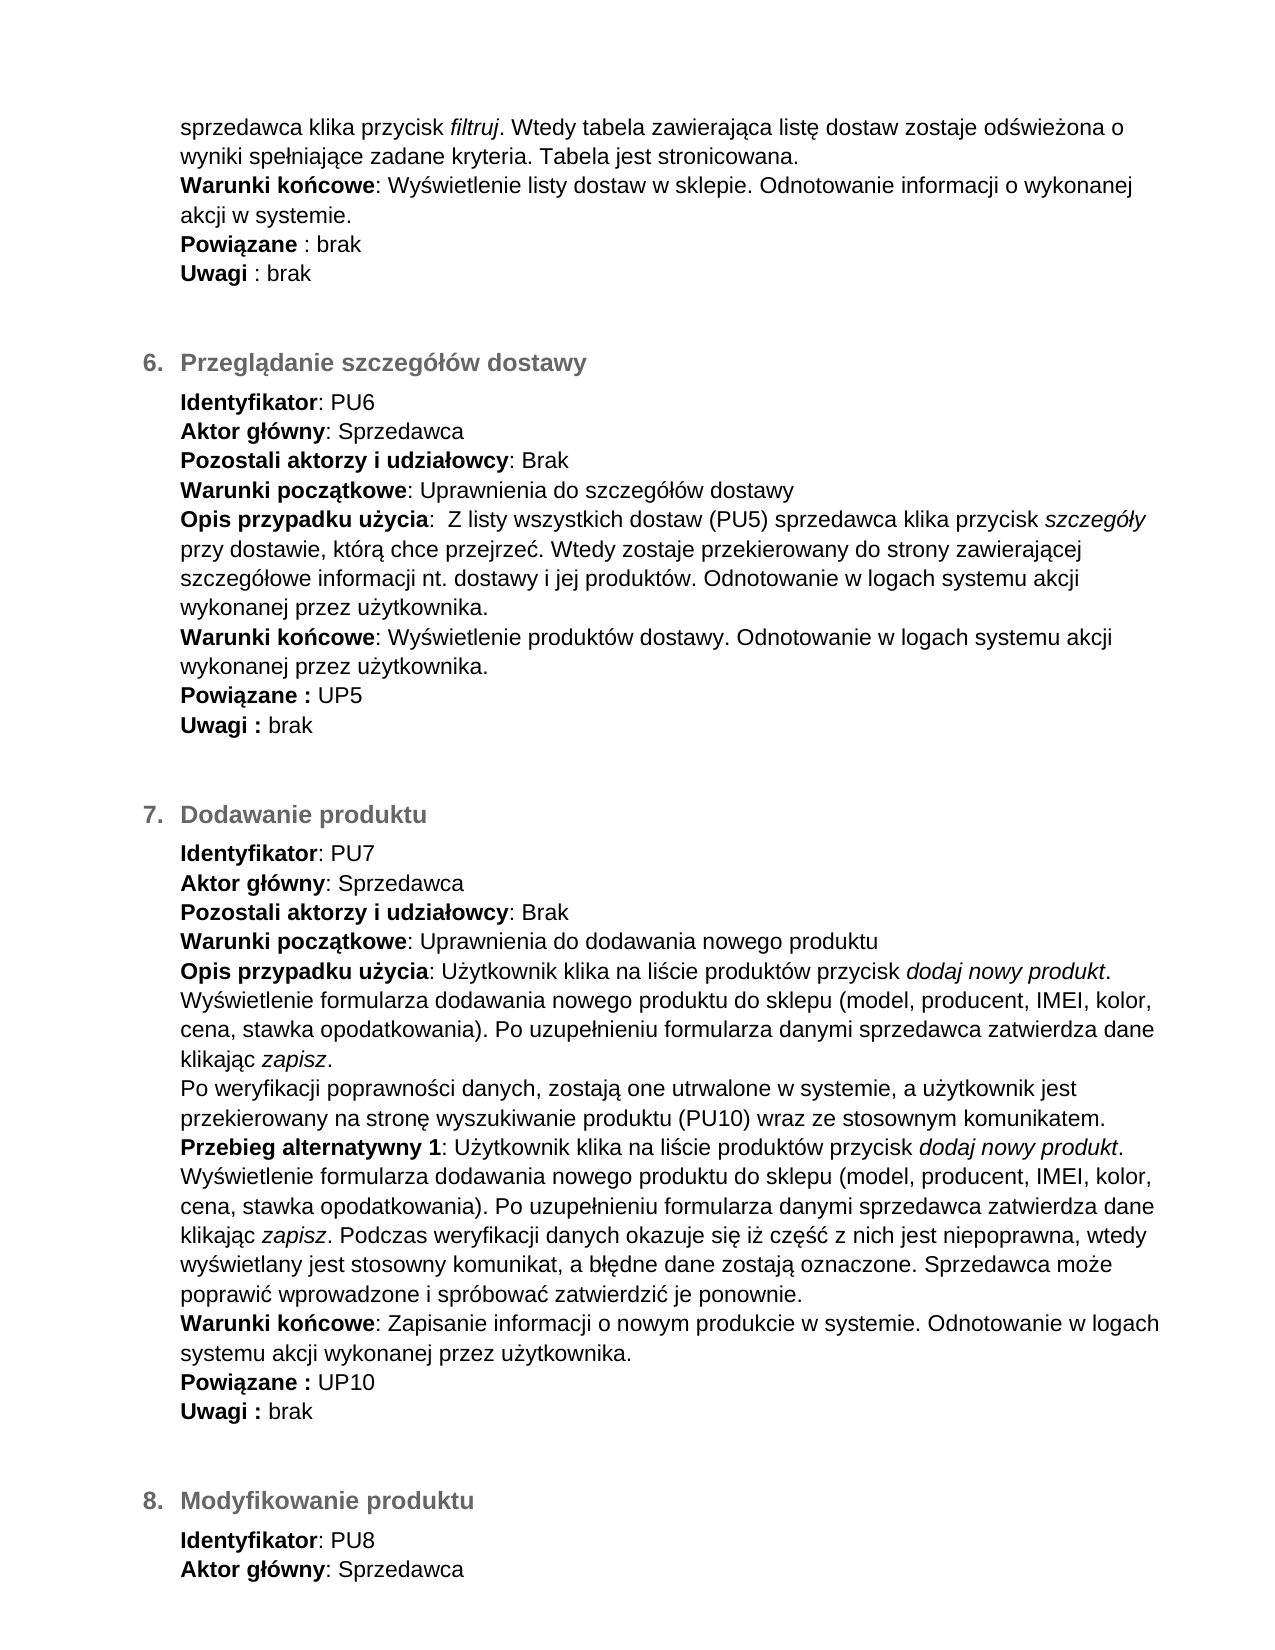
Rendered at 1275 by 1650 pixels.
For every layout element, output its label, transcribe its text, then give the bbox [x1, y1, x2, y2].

text Warunki końcowe: Zapisanie informacji o nowym produkcie w systemie. Odnotowanie w logach systemu akcji wykonanej przez użytkownika. [180, 1311, 1170, 1366]
text Warunki początkowe: Uprawnienia do szczegółów dostawy [180, 477, 1170, 503]
text Identyfikator: PU8 [180, 1527, 1170, 1553]
text Warunki początkowe: Uprawnienia do dodawania nowego produktu [180, 929, 1170, 954]
text Powiązane : UP10 [180, 1369, 1170, 1395]
text Pozostali aktorzy i udziałowcy: Brak [180, 899, 1170, 925]
text Aktor główny: Sprzedawca [180, 1557, 1170, 1582]
text Uwagi : brak [180, 1399, 1170, 1424]
text sprzedawca klika przycisk filtruj. Wtedy tabela zawierająca listę dostaw zostaje odświeżona o wyniki spełniające zadane kryteria. Tabela jest stronicowana. [180, 114, 1170, 169]
text Aktor główny: Sprzedawca [180, 870, 1170, 896]
text Opis przypadku użycia: Użytkownik klika na liście produktów przycisk dodaj nowy produkt. Wyświetlenie formularza dodawania nowego produktu do sklepu (model, producent, IMEI, kolor, cena, stawka opodatkowania). Po uzupełnieniu formularza danymi sprzedawca zatwierdza dane klikając zapisz. [180, 958, 1170, 1072]
text Identyfikator: PU7 [180, 841, 1170, 866]
text Przebieg alternatywny 1: Użytkownik klika na liście produktów przycisk dodaj nowy produkt. Wyświetlenie formularza dodawania nowego produktu do sklepu (model, producent, IMEI, kolor, cena, stawka opodatkowania). Po uzupełnieniu formularza danymi sprzedawca zatwierdza dane klikając zapisz. Podczas weryfikacji danych okazuje się iż część z nich jest niepoprawna, wtedy wyświetlany jest stosowny komunikat, a błędne dane zostają oznaczone. Sprzedawca może poprawić wprowadzone i spróbować zatwierdzić je ponownie. [180, 1134, 1170, 1307]
subtitle Dodawanie produktu [143, 800, 1170, 828]
text Powiązane : UP5 [180, 683, 1170, 709]
text Pozostali aktorzy i udziałowcy: Brak [180, 448, 1170, 474]
text Uwagi : brak [180, 712, 1170, 738]
subtitle Przeglądanie szczegółów dostawy [143, 349, 1170, 377]
subtitle Modyfikowanie produktu [143, 1487, 1170, 1515]
text Po weryfikacji poprawności danych, zostają one utrwalone w systemie, a użytkownik jest przekierowany na stronę wyszukiwanie produktu (PU10) wraz ze stosownym komunikatem. [180, 1076, 1170, 1131]
text Identyfikator: PU6 [180, 389, 1170, 415]
text Powiązane : brak [180, 232, 1170, 257]
text Warunki końcowe: Wyświetlenie produktów dostawy. Odnotowanie w logach systemu akcji wykonanej przez użytkownika. [180, 624, 1170, 679]
text Uwagi : brak [180, 261, 1170, 287]
text Opis przypadku użycia: Z listy wszystkich dostaw (PU5) sprzedawca klika przycisk szczegóły przy dostawie, którą chce przejrzeć. Wtedy zostaje przekierowany do strony zawierającej szczegółowe informacji nt. dostawy i jej produktów. Odnotowanie w logach systemu akcji wykonanej przez użytkownika. [180, 507, 1170, 621]
text Aktor główny: Sprzedawca [180, 419, 1170, 444]
text Warunki końcowe: Wyświetlenie listy dostaw w sklepie. Odnotowanie informacji o wykonanej akcji w systemie. [180, 173, 1170, 228]
